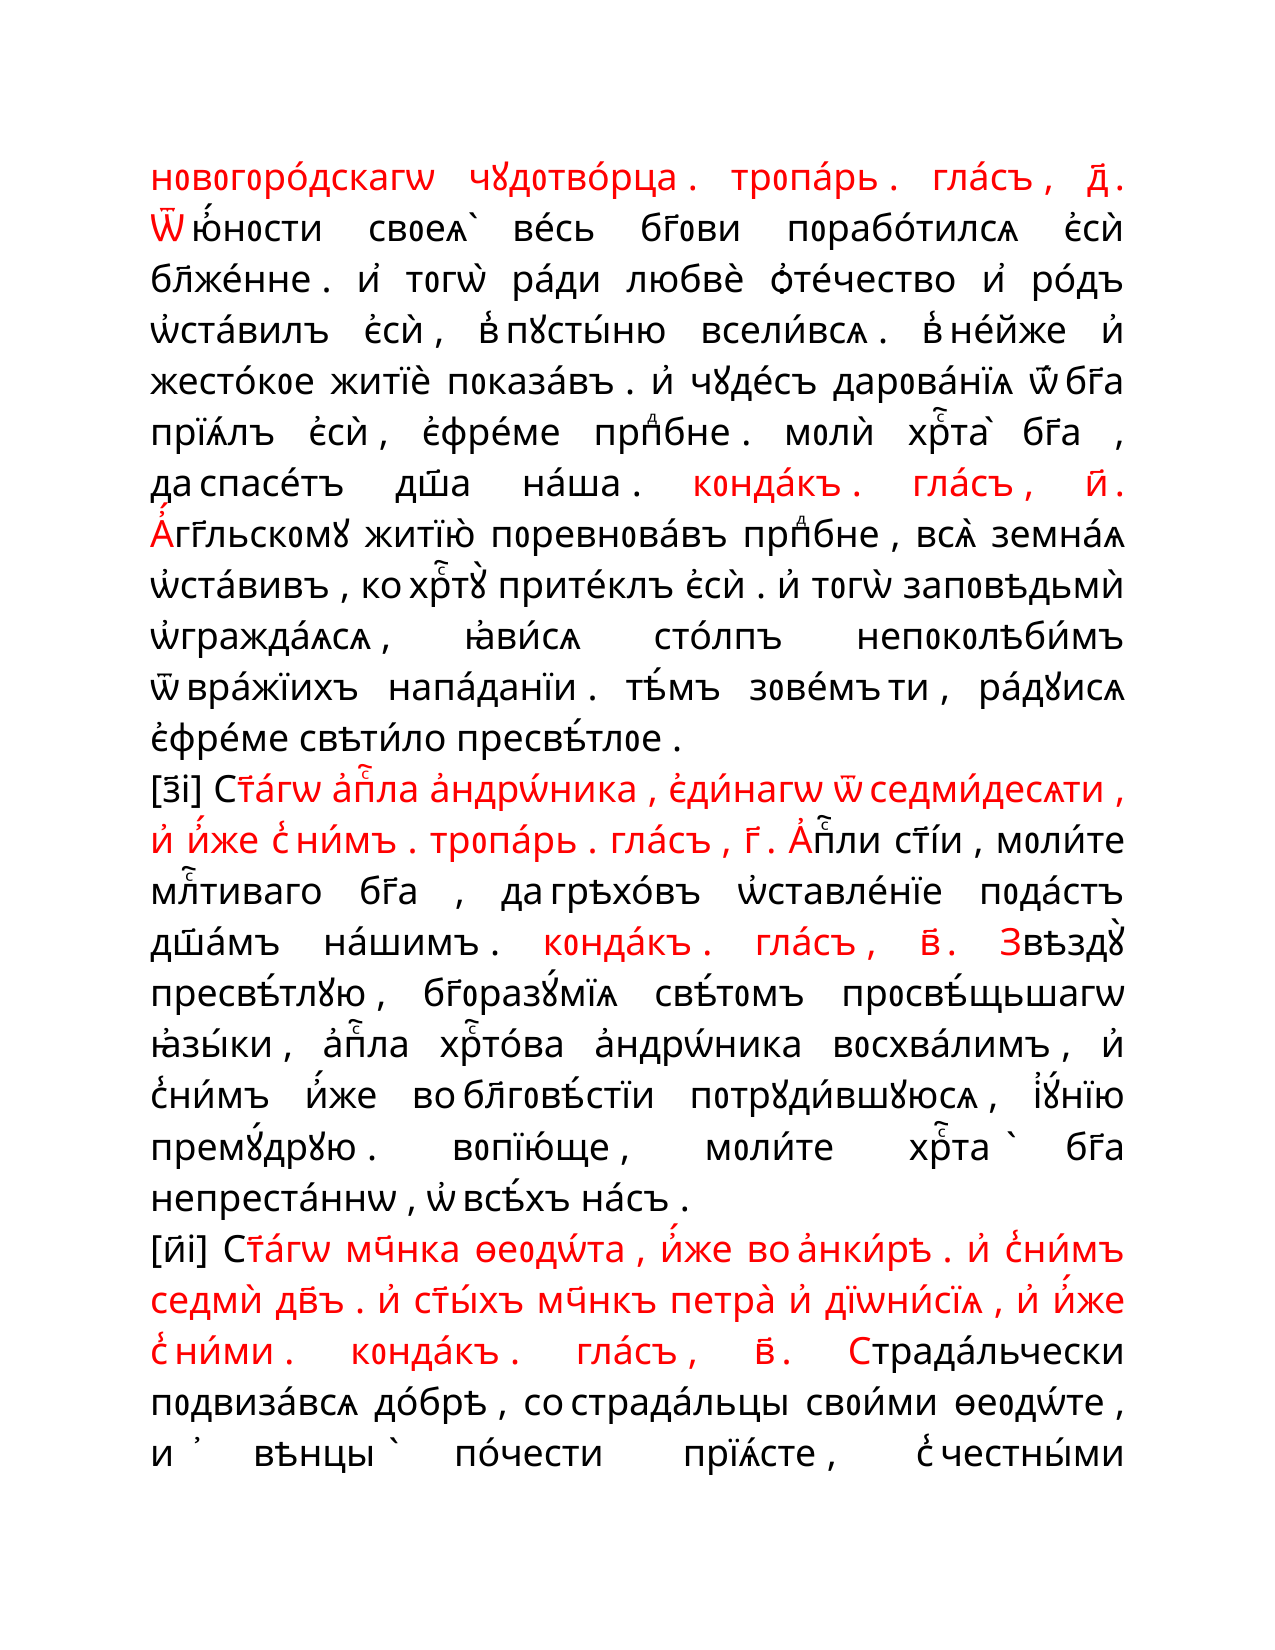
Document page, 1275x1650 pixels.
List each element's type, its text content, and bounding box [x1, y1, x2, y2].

text [и҃і] Ст҃а́гѡ мч҃нка ѳеᲂдѡ́та , и҆́же во а҆нки́рѣ . и҆ с̾ни́мъ седмѝ дв҃ъ . и҆ ст҃ы́хъ мч҃нкъ петра̀ и҆ дїѡни́сїѧ , и҆ и҆́же с̾ ни́ми . кᲂнда́къ . гла́съ , в҃ . Страда́льчески пᲂдвиза́всѧ до́брѣ , со страда́льцы свᲂи́ми ѳеᲂдѡ́те , и҆ вѣнцы̀ по́чести прїѧ́сте , с̾ честны́ми [150, 1222, 1125, 1477]
text нᲂвᲂгᲂро́дскагѡ чꙋдᲂтво́рца . трᲂпа́рь . гла́съ , д҃ . Ѿ ю҆́нᲂсти свᲂеѧ̀ ве́сь бг҃ᲂви пᲂрабо́тилсѧ є҆сѝ бл҃же́нне . и҆ тᲂгѡ̀ ра́ди любвѐ ѻ҆те́чество и҆ ро́дъ ѡ҆ста́вилъ є҆сѝ , в̾ пꙋсты́ню всели́всѧ . в̾ не́йже и҆ жесто́кᲂе житїѐ пᲂказа́въ . и҆ чꙋде́съ дарᲂва́нїѧ ѿ́ бг҃а прїѧ́лъ є҆сѝ , є҆фре́ме прпⷣбне . мᲂлѝ хрⷭ҇та̀ бг҃а , да спасе́тъ дш҃а на́ша . кᲂнда́къ . гла́съ , и҃ . А҆́гг҃льскᲂмꙋ житїю̀ пᲂревнᲂва́въ прпⷣбне , всѧ̀ земна́ѧ ѡ҆ста́вивъ , ко хрⷭ҇тꙋ̀ прите́клъ є҆сѝ . и҆ тᲂгѡ̀ запᲂвѣдьмѝ ѡ҆гражда́ѧсѧ , ꙗ҆ви́сѧ сто́лпъ непᲂкᲂлѣби́мъ ѿ вра́жїихъ напа́данїи . тѣ́мъ зᲂве́мъ ти , ра́дꙋисѧ є҆фре́ме свѣти́ло пресвѣ́тлᲂе . [150, 150, 1125, 762]
text [з҃і] Ст҃а́гѡ а҆пⷭ҇ла а҆ндрѡ́ника , є҆ди́нагѡ ѿ седми́десѧти , и҆ и҆́же с̾ ни́мъ . трᲂпа́рь . гла́съ , г҃ . А҆пⷭ҇ли ст҃і́и , мᲂли́те млⷭ҇тиваго бг҃а , да грѣхо́въ ѡ҆ставле́нїе пᲂда́стъ дш҃а́мъ на́шимъ . кᲂнда́къ . гла́съ , в҃ . Звѣздꙋ̀ пресвѣ́тлꙋю , бг҃ᲂразꙋ́мїѧ свѣ́тᲂмъ прᲂсвѣ́щьшагѡ ꙗ҆зы́ки , а҆пⷭ҇ла хрⷭ҇то́ва а҆ндрѡ́ника вᲂсхва́лимъ , и҆ с̾ни́мъ и҆́же во бл҃гᲂвѣ́стїи пᲂтрꙋди́вшꙋюсѧ , і҆ꙋ́нїю премꙋ́дрꙋю . вᲂпїю́ще , мᲂли́те хрⷭ҇та̀ бг҃а непреста́ннѡ , ѡ҆ всѣ́хъ на́съ . [150, 762, 1125, 1222]
